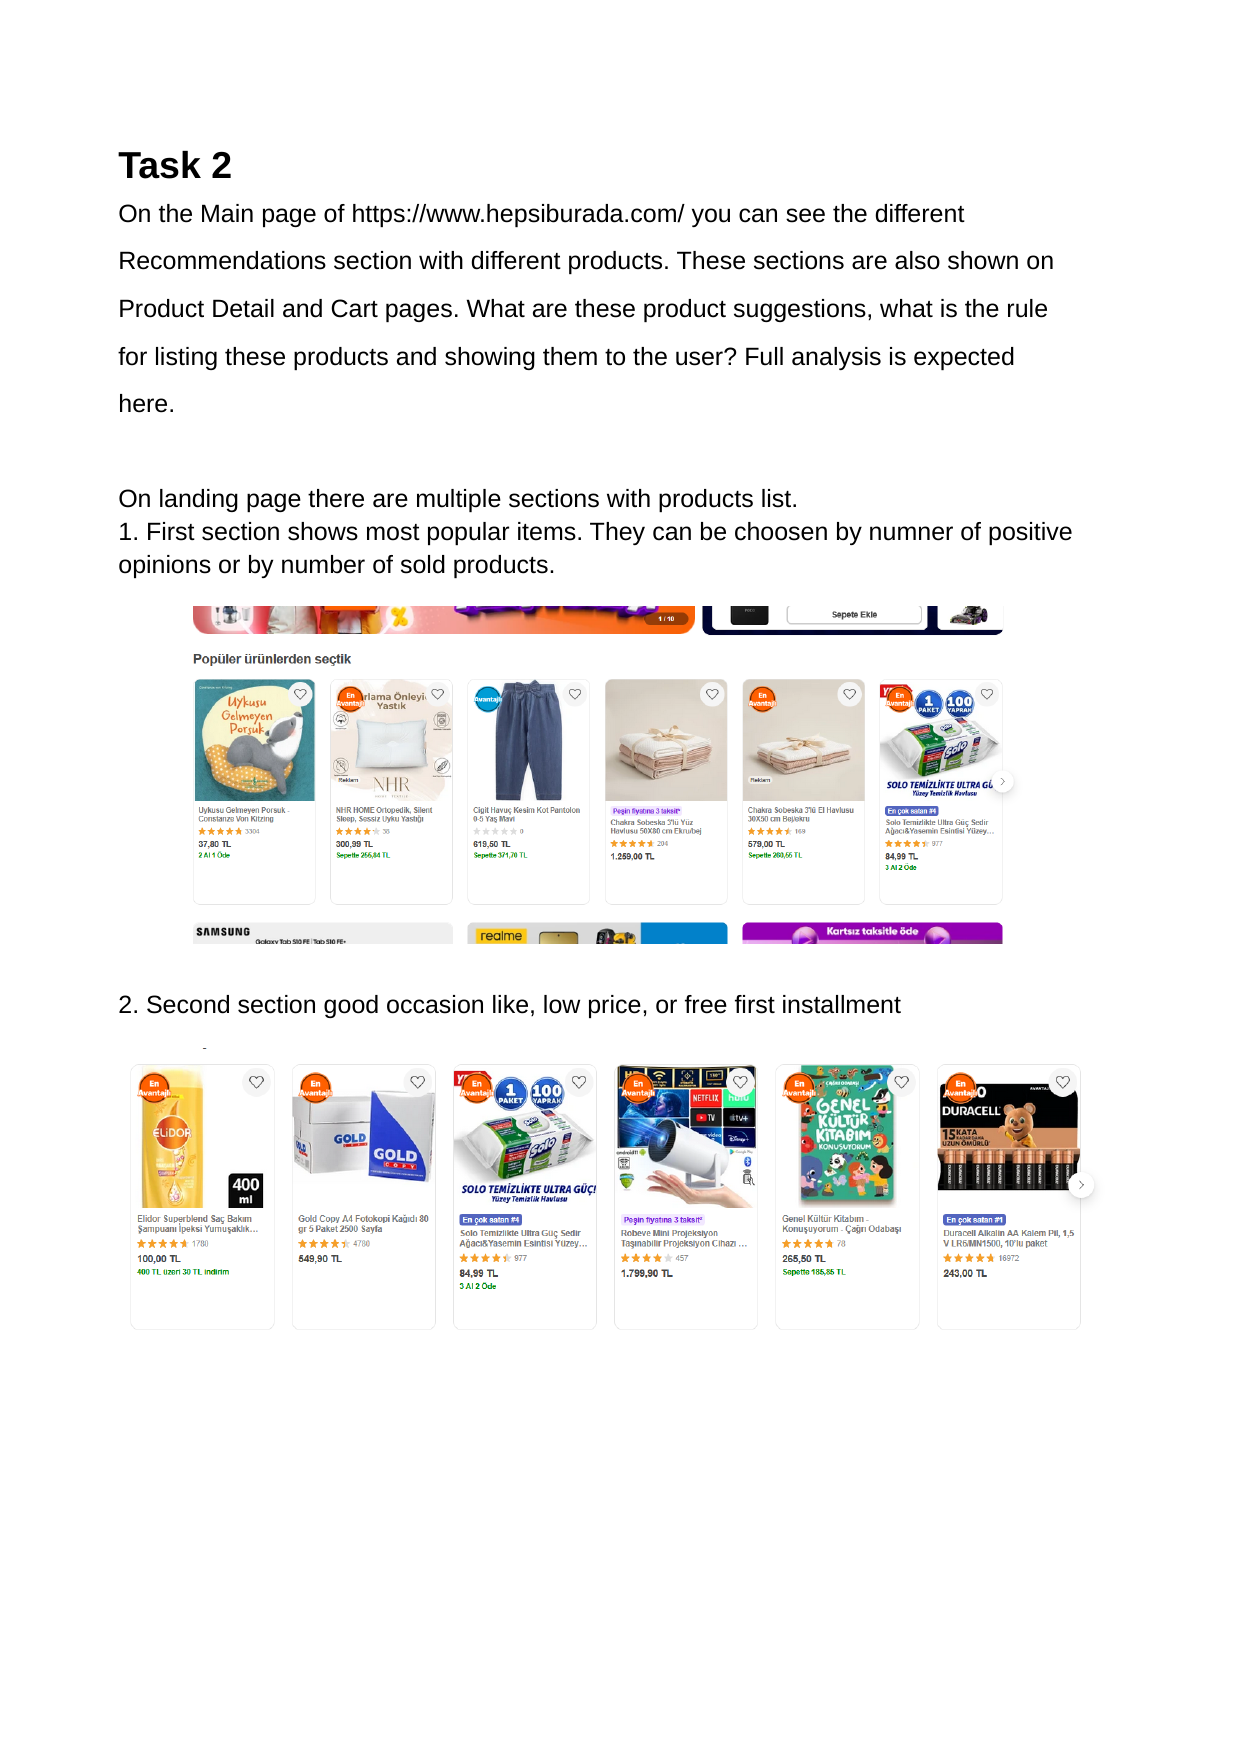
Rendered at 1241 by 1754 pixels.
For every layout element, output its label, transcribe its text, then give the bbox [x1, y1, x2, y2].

text here. [118, 389, 1122, 418]
picture [178, 622, 1132, 945]
text On landing page there are multiple sections with products list. 1. First section shows most popular items. They can be choosen by numner of positive opinions or by number of sold products. 2. Second section good occasion like, low price, or free first installment [118, 484, 1122, 990]
picture [105, 1020, 1110, 1311]
text On the Main page of https://www.hepsiburada.com/ you can see the different [118, 199, 1122, 227]
text Product Detail and Cart pages. What are these product suggestions, what is the rule [118, 294, 1122, 323]
text Recommendations section with different products. These sections are also shown on [118, 246, 1122, 275]
text for listing these products and showing them to the user? Full analysis is expected [118, 342, 1122, 370]
subtitle Task 2 [118, 143, 1122, 186]
